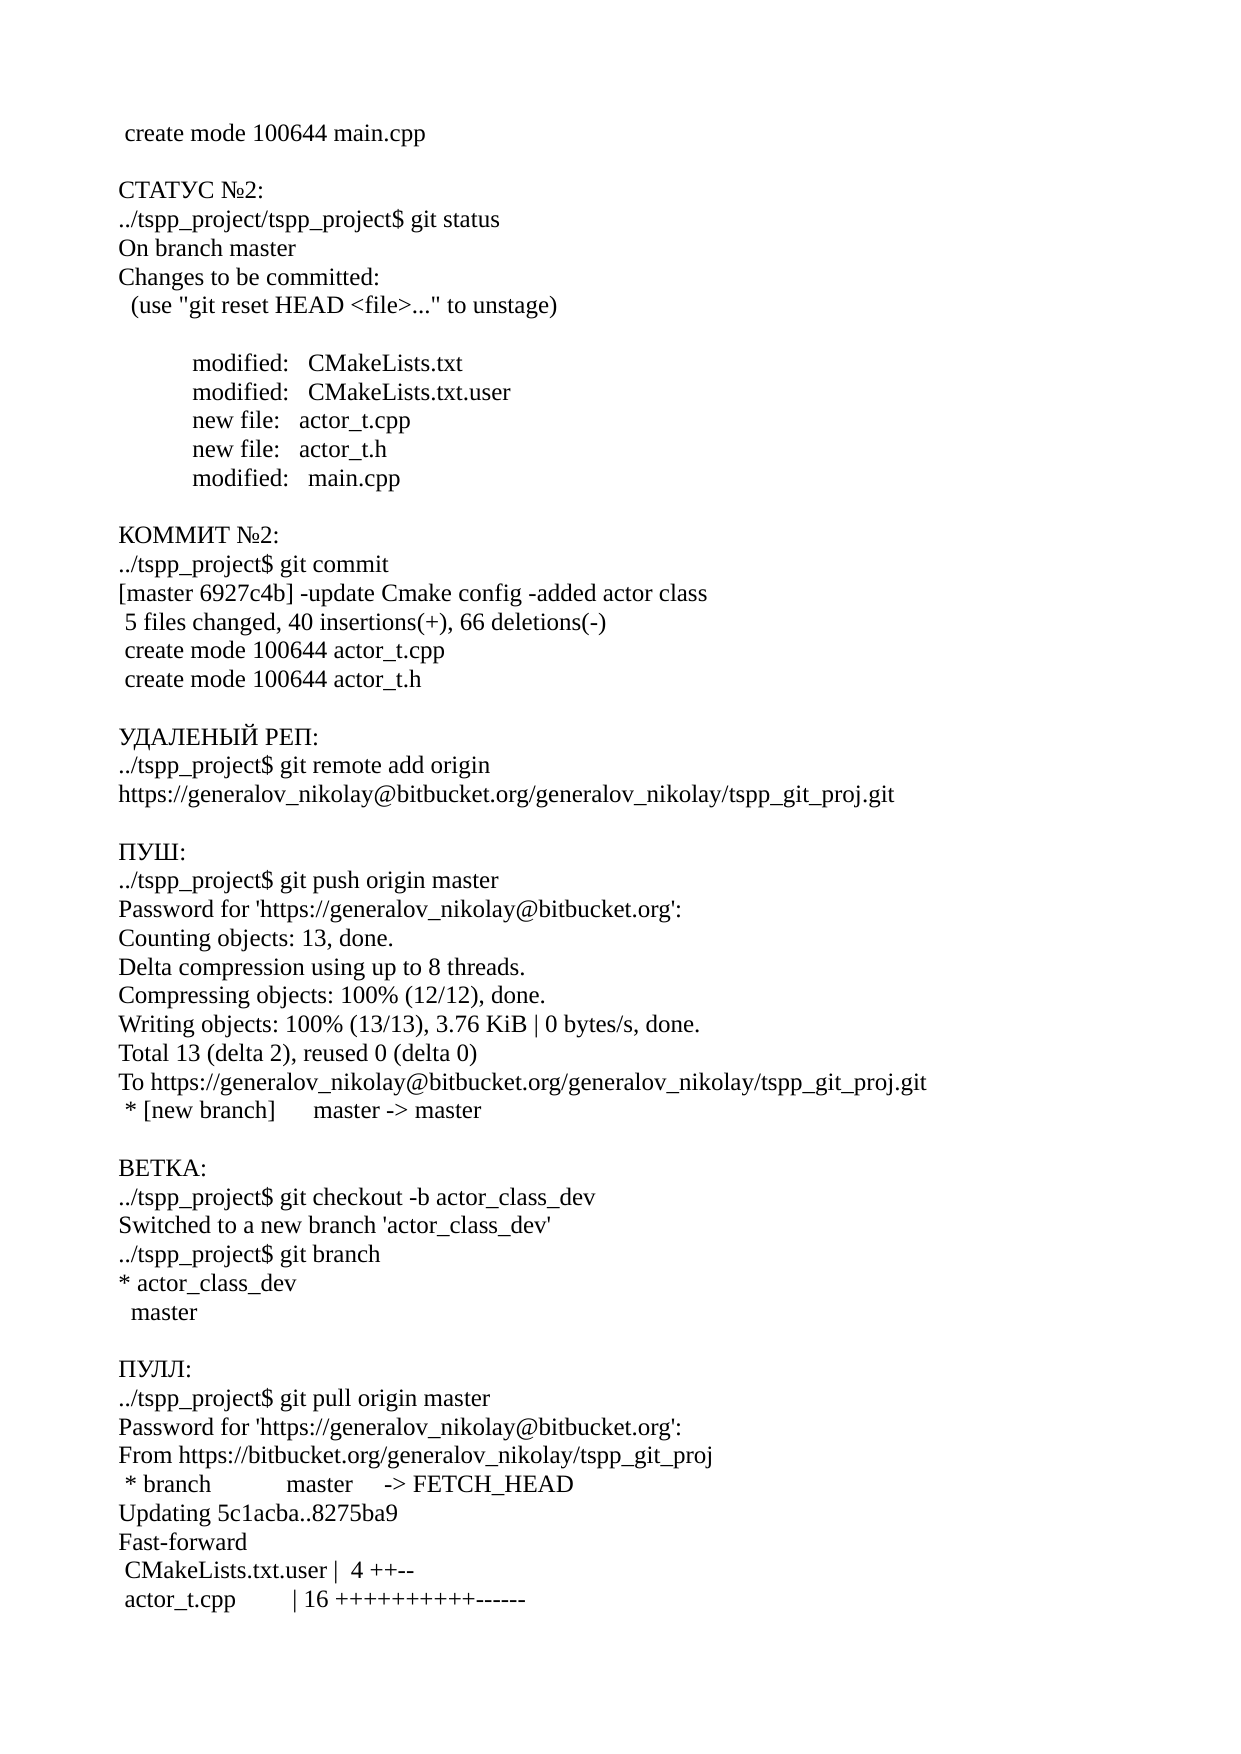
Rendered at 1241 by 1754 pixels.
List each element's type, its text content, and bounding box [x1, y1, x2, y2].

text Writing objects: 100% (13/13), 3.76 KiB | 0 bytes/s, done. [118, 1009, 1122, 1038]
text * branch master -> FETCH_HEAD [118, 1469, 1122, 1498]
text ../tspp_project$ git push origin master [118, 866, 1122, 894]
text create mode 100644 actor_t.cpp [118, 636, 1122, 664]
text To https://generalov_nikolay@bitbucket.org/generalov_nikolay/tspp_git_proj.git [118, 1067, 1122, 1096]
text Delta compression using up to 8 threads. [118, 952, 1122, 981]
text CMakeLists.txt.user | 4 ++-- [118, 1556, 1122, 1584]
text ../tspp_project$ git branch [118, 1239, 1122, 1268]
text ПУЛЛ: [118, 1354, 1122, 1383]
text modified: main.cpp [118, 463, 1122, 492]
text actor_t.cpp | 16 ++++++++++------ [118, 1584, 1122, 1613]
text ПУШ: [118, 837, 1122, 866]
text [master 6927c4b] -update Cmake config -added actor class [118, 578, 1122, 607]
text On branch master [118, 233, 1122, 262]
text Counting objects: 13, done. [118, 923, 1122, 952]
text create mode 100644 actor_t.h [118, 664, 1122, 693]
text Changes to be committed: [118, 262, 1122, 291]
text * actor_class_dev [118, 1268, 1122, 1297]
text Total 13 (delta 2), reused 0 (delta 0) [118, 1038, 1122, 1067]
text create mode 100644 main.cpp [118, 118, 1122, 147]
text Updating 5c1acba..8275ba9 [118, 1498, 1122, 1527]
text ВЕТКА: [118, 1153, 1122, 1182]
text ../tspp_project$ git commit [118, 549, 1122, 578]
text new file: actor_t.cpp [118, 406, 1122, 434]
text Password for 'https://generalov_nikolay@bitbucket.org': [118, 1412, 1122, 1441]
text Switched to a new branch 'actor_class_dev' [118, 1211, 1122, 1239]
text Password for 'https://generalov_nikolay@bitbucket.org': [118, 894, 1122, 923]
text (use "git reset HEAD <file>..." to unstage) [118, 291, 1122, 319]
text Fast-forward [118, 1527, 1122, 1556]
text modified: CMakeLists.txt.user [118, 377, 1122, 406]
text 5 files changed, 40 insertions(+), 66 deletions(-) [118, 607, 1122, 636]
text СТАТУС №2: [118, 176, 1122, 204]
text ../tspp_project$ git remote add origin https://generalov_nikolay@bitbucket.org/generalov_nikolay/tspp_git_proj.git [118, 751, 1122, 808]
text ../tspp_project/tspp_project$ git status [118, 204, 1122, 233]
text From https://bitbucket.org/generalov_nikolay/tspp_git_proj [118, 1441, 1122, 1469]
text ../tspp_project$ git checkout -b actor_class_dev [118, 1182, 1122, 1211]
text ../tspp_project$ git pull origin master [118, 1383, 1122, 1412]
text УДАЛЕНЫЙ РЕП: [118, 722, 1122, 751]
text Compressing objects: 100% (12/12), done. [118, 981, 1122, 1009]
text КОММИТ №2: [118, 521, 1122, 549]
text modified: CMakeLists.txt [118, 348, 1122, 377]
text * [new branch] master -> master [118, 1096, 1122, 1124]
text new file: actor_t.h [118, 434, 1122, 463]
text master [118, 1297, 1122, 1326]
